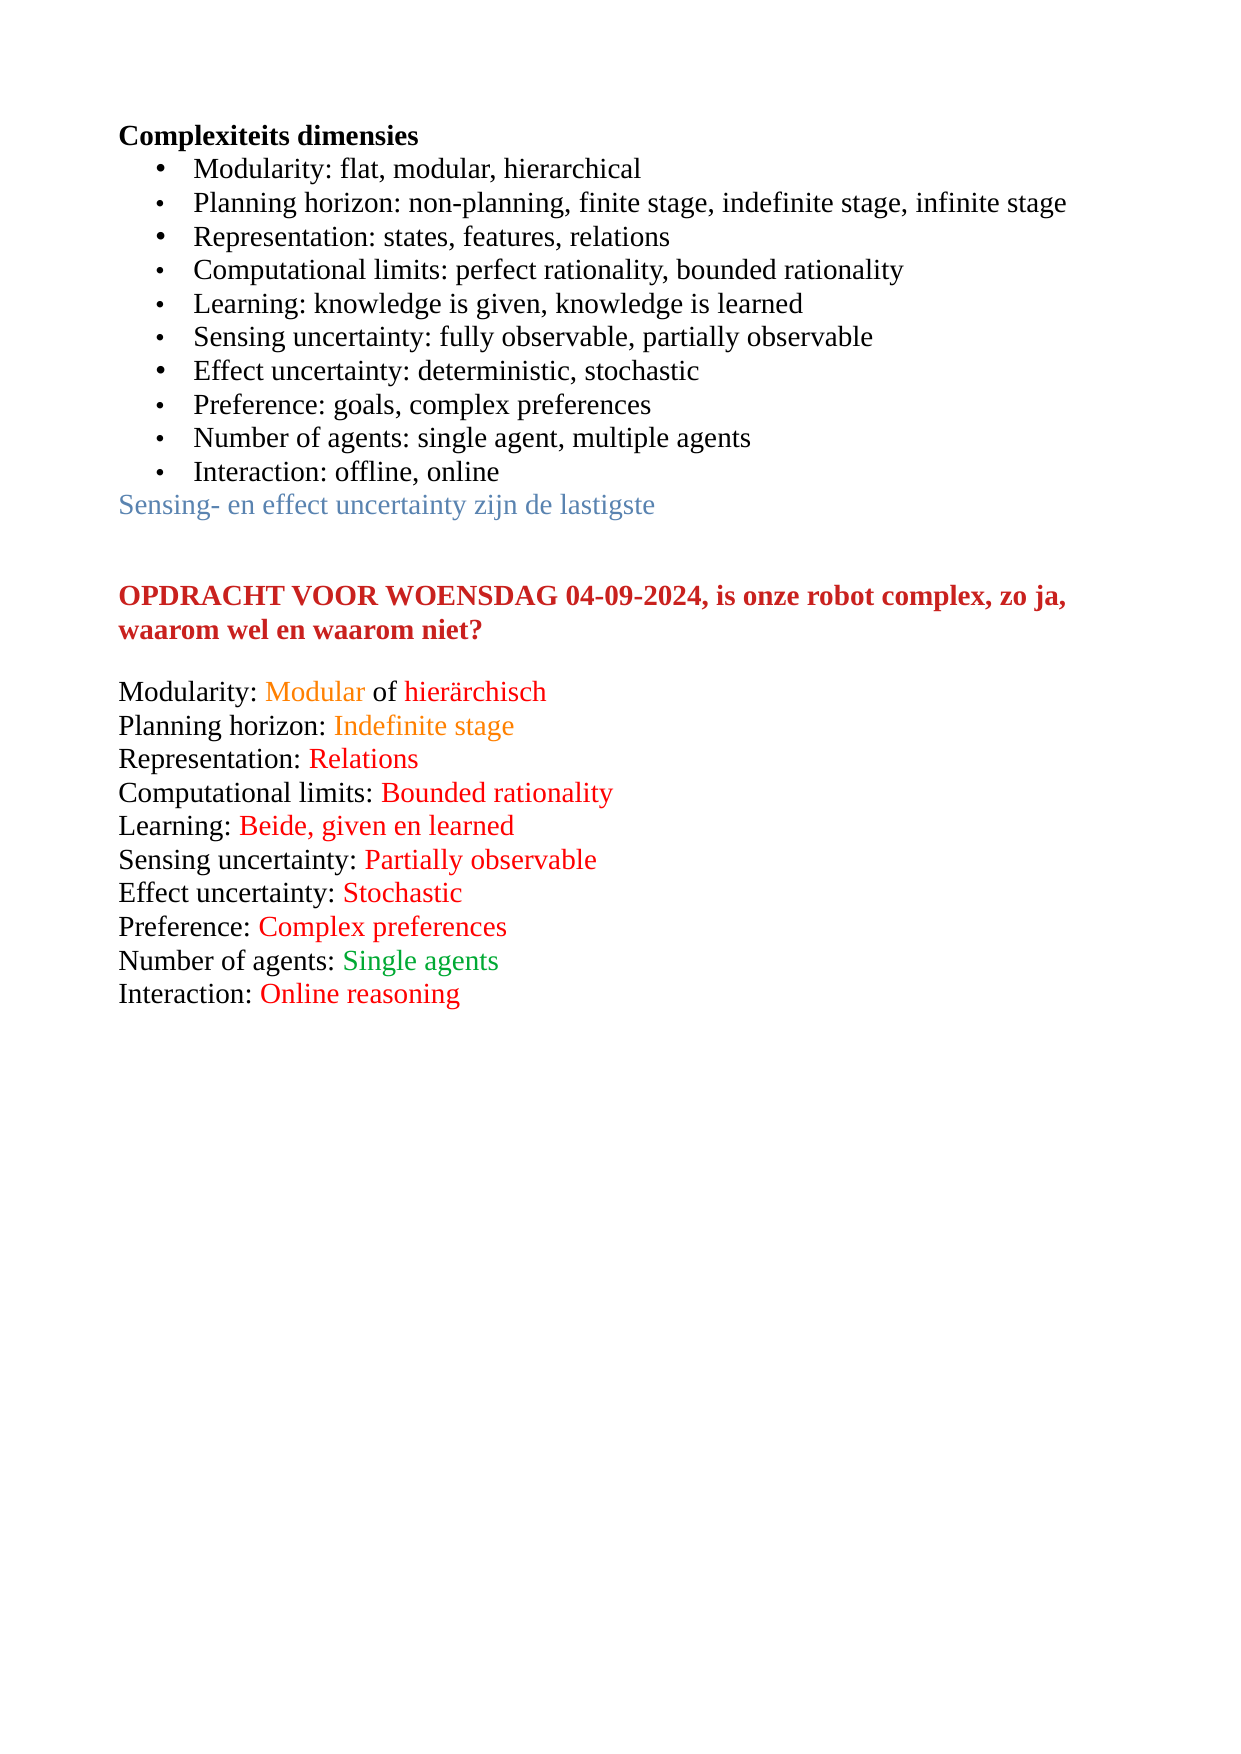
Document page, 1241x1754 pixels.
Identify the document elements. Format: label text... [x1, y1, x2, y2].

list Representation: states, features, relations [156, 219, 1122, 252]
text Representation: Relations [118, 741, 1122, 775]
text Computational limits: Bounded rationality [118, 775, 1122, 808]
text Number of agents: Single agents Interaction: Online reasoning [118, 943, 1122, 1010]
text Preference: Complex preferences [118, 909, 1122, 943]
text Learning: Beide, given en learned Sensing uncertainty: Partially observable [118, 808, 1122, 876]
list Number of agents: single agent, multiple agents [156, 420, 1122, 454]
list Effect uncertainty: deterministic, stochastic [156, 353, 1122, 387]
list Preference: goals, complex preferences [156, 387, 1122, 420]
text Sensing- en effect uncertainty zijn de lastigste [118, 487, 1122, 521]
text Modularity: Modular of hierärchisch [118, 674, 1122, 708]
list Sensing uncertainty: fully observable, partially observable [156, 319, 1122, 353]
text Effect uncertainty: Stochastic [118, 876, 1122, 909]
text Planning horizon: Indefinite stage [118, 708, 1122, 741]
text OPDRACHT VOOR WOENSDAG 04-09-2024, is onze robot complex, zo ja, waarom wel en waarom niet? [118, 578, 1122, 646]
list Interaction: offline, online [156, 454, 1122, 487]
list Planning horizon: non-planning, finite stage, indefinite stage, infinite stage [156, 185, 1122, 219]
list Learning: knowledge is given, knowledge is learned [156, 286, 1122, 319]
list Modularity: flat, modular, hierarchical [156, 152, 1122, 185]
list Computational limits: perfect rationality, bounded rationality [156, 252, 1122, 286]
text Complexiteits dimensies [118, 118, 1122, 152]
